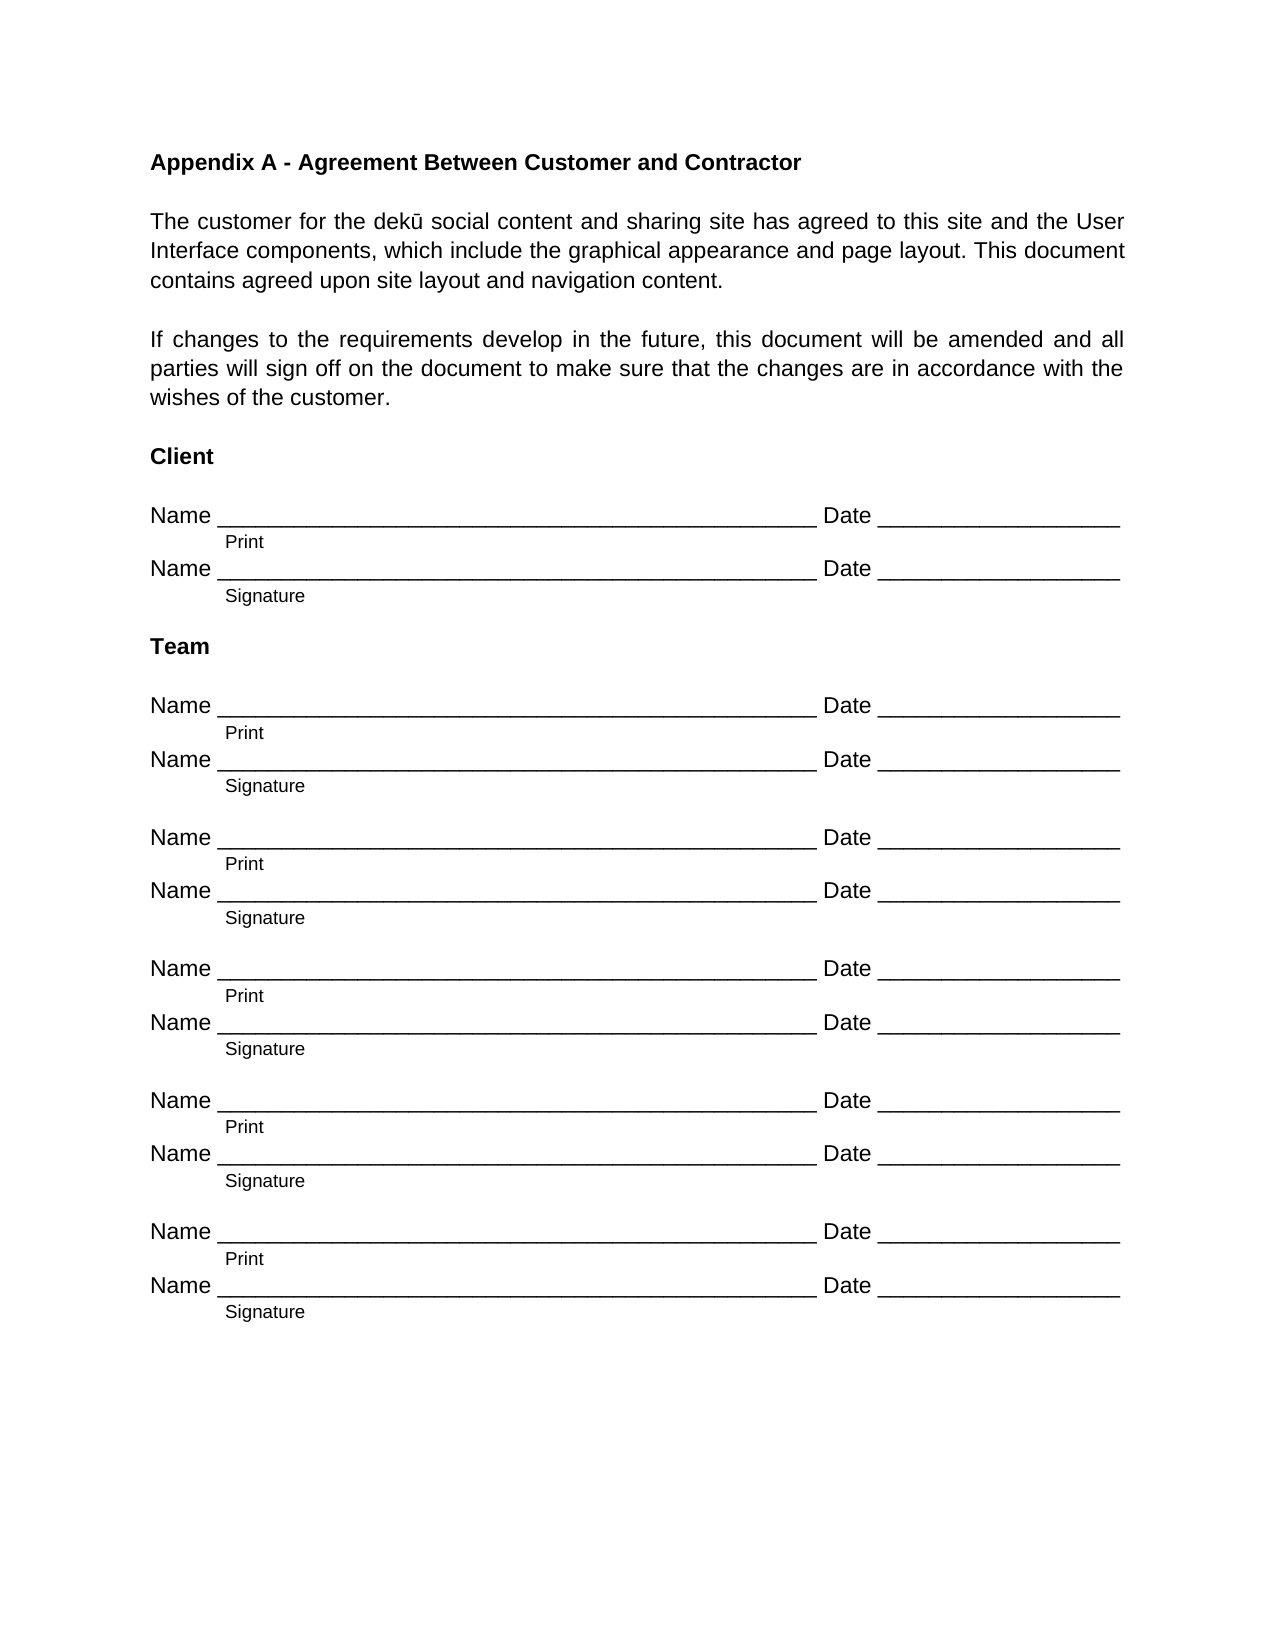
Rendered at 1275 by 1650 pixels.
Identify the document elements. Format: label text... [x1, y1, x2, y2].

text Appendix A - Agreement Between Customer and Contractor [150, 150, 1125, 176]
text Name _______________________________________________ Date ___________________ [150, 1272, 1125, 1298]
text Name _______________________________________________ Date ___________________ [150, 956, 1125, 982]
text Team [150, 634, 1125, 660]
text Name _______________________________________________ Date ___________________ [150, 1141, 1125, 1167]
text Signature [150, 1302, 1125, 1323]
text Print [150, 722, 1125, 743]
text Name _______________________________________________ Date ___________________ [150, 502, 1125, 528]
text Print [150, 1117, 1125, 1138]
text Print [150, 985, 1125, 1006]
text Name _______________________________________________ Date ___________________ [150, 746, 1125, 772]
text Print [150, 532, 1125, 553]
text Signature [150, 585, 1125, 606]
text Print [150, 1248, 1125, 1269]
text Name _______________________________________________ Date ___________________ [150, 878, 1125, 903]
text Signature [150, 1039, 1125, 1060]
text Name _______________________________________________ Date ___________________ [150, 1087, 1125, 1113]
text If changes to the requirements develop in the future, this document will be amended and all parties will sign off on the document to make sure that the changes are in accordance with the wishes of the customer. [150, 326, 1125, 411]
text Name _______________________________________________ Date ___________________ [150, 1219, 1125, 1245]
text Name _______________________________________________ Date ___________________ [150, 556, 1125, 582]
text Signature [150, 907, 1125, 928]
text Signature [150, 776, 1125, 797]
text Print [150, 854, 1125, 875]
text Client [150, 444, 1125, 469]
text Name _______________________________________________ Date ___________________ [150, 1009, 1125, 1035]
text The customer for the dekū social content and sharing site has agreed to this site and the User Interface components, which include the graphical appearance and page layout. This document contains agreed upon site layout and navigation content. [150, 209, 1125, 293]
text Signature [150, 1170, 1125, 1191]
text Name _______________________________________________ Date ___________________ [150, 693, 1125, 718]
text Name _______________________________________________ Date ___________________ [150, 824, 1125, 850]
